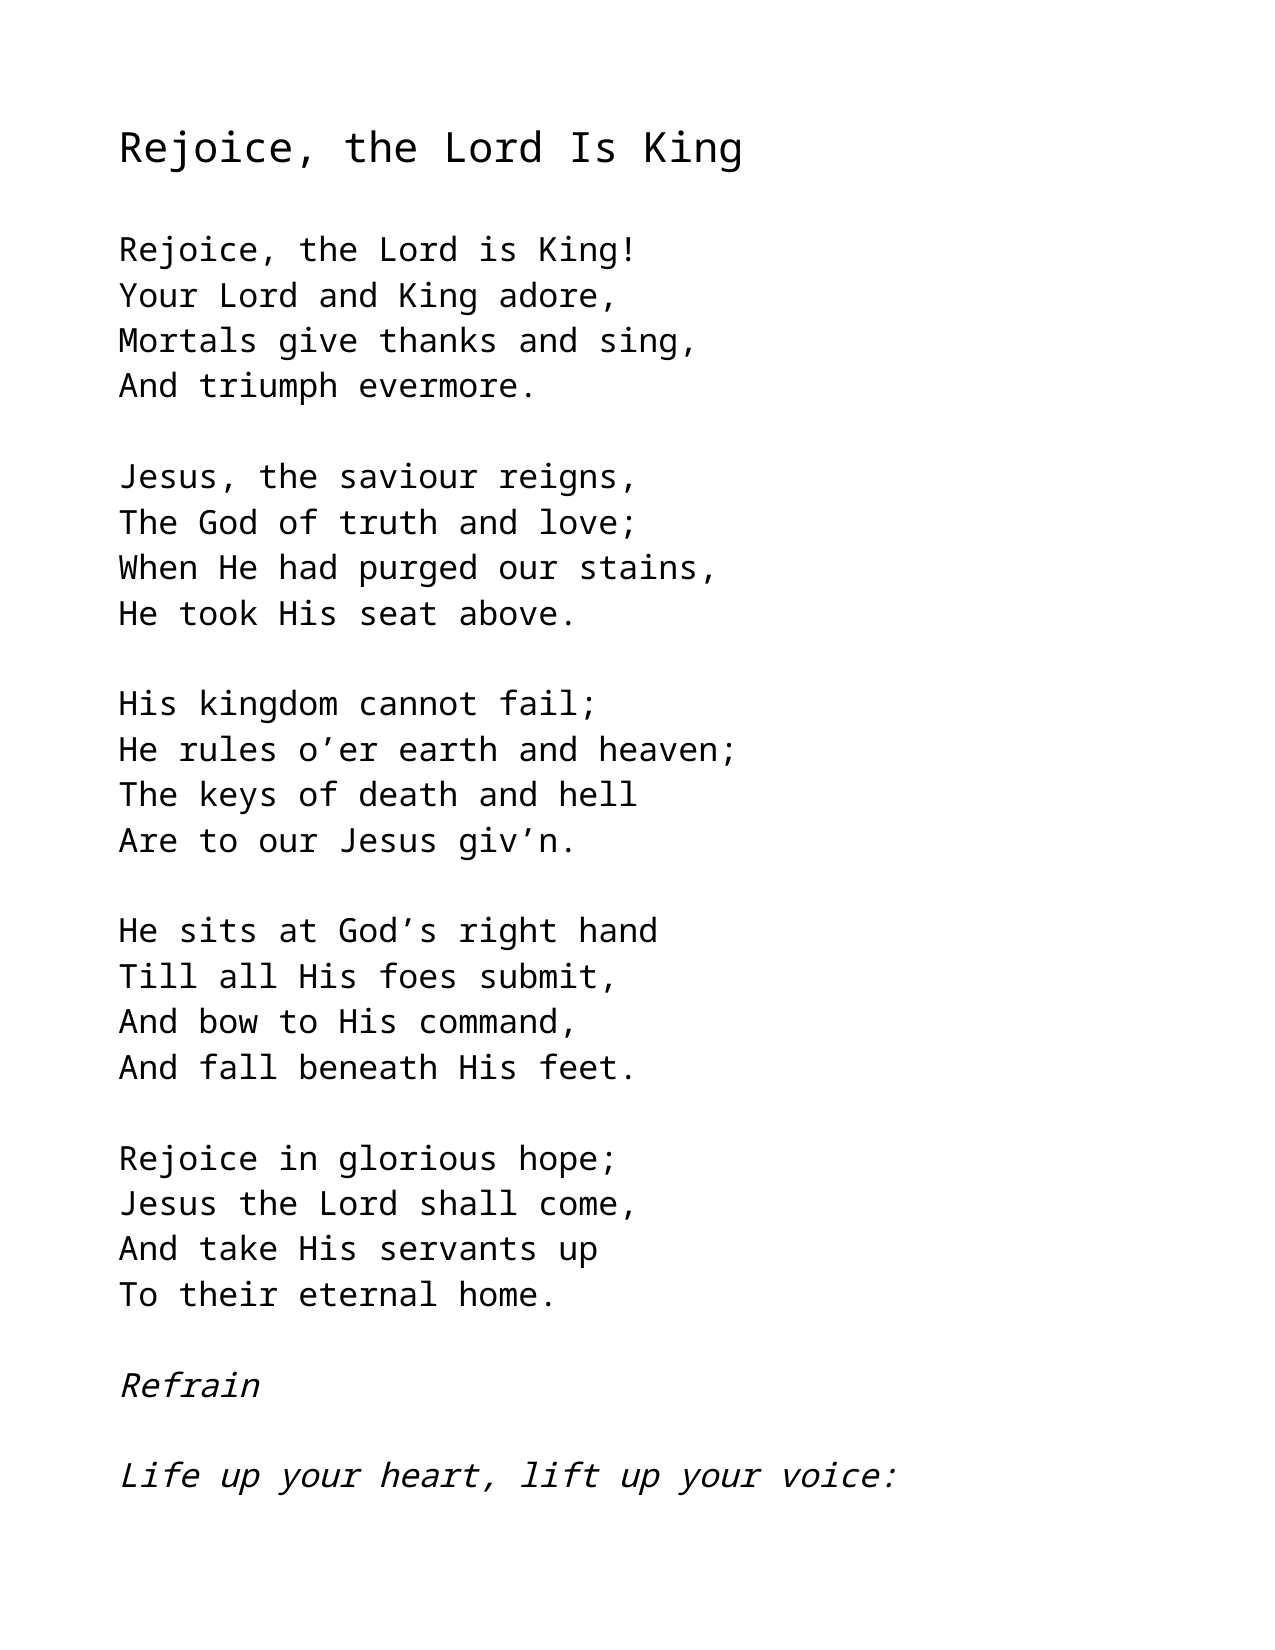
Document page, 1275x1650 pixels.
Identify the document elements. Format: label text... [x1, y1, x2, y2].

text And take His servants up [118, 1225, 1157, 1271]
text To their eternal home. [118, 1271, 1157, 1316]
text Are to our Jesus giv’n. [118, 816, 1157, 862]
text Life up your heart, lift up your voice: [118, 1452, 1157, 1498]
text And fall beneath His feet. [118, 1043, 1157, 1089]
text When He had purged our stains, [118, 544, 1157, 589]
text Your Lord and King adore, [118, 271, 1157, 317]
text He took His seat above. [118, 589, 1157, 635]
text The God of truth and love; [118, 498, 1157, 544]
text Rejoice, the Lord Is King [118, 118, 1157, 175]
text And triumph evermore. [118, 362, 1157, 408]
text Jesus the Lord shall come, [118, 1180, 1157, 1225]
text He sits at God’s right hand [118, 907, 1157, 953]
text Rejoice, the Lord is King! [118, 226, 1157, 271]
text He rules o’er earth and heaven; [118, 726, 1157, 771]
text Rejoice in glorious hope; [118, 1134, 1157, 1180]
text Jesus, the saviour reigns, [118, 453, 1157, 498]
text Refrain [118, 1361, 1157, 1407]
text And bow to His command, [118, 998, 1157, 1043]
text Mortals give thanks and sing, [118, 317, 1157, 362]
text Till all His foes submit, [118, 953, 1157, 998]
text The keys of death and hell [118, 771, 1157, 816]
text His kingdom cannot fail; [118, 680, 1157, 726]
